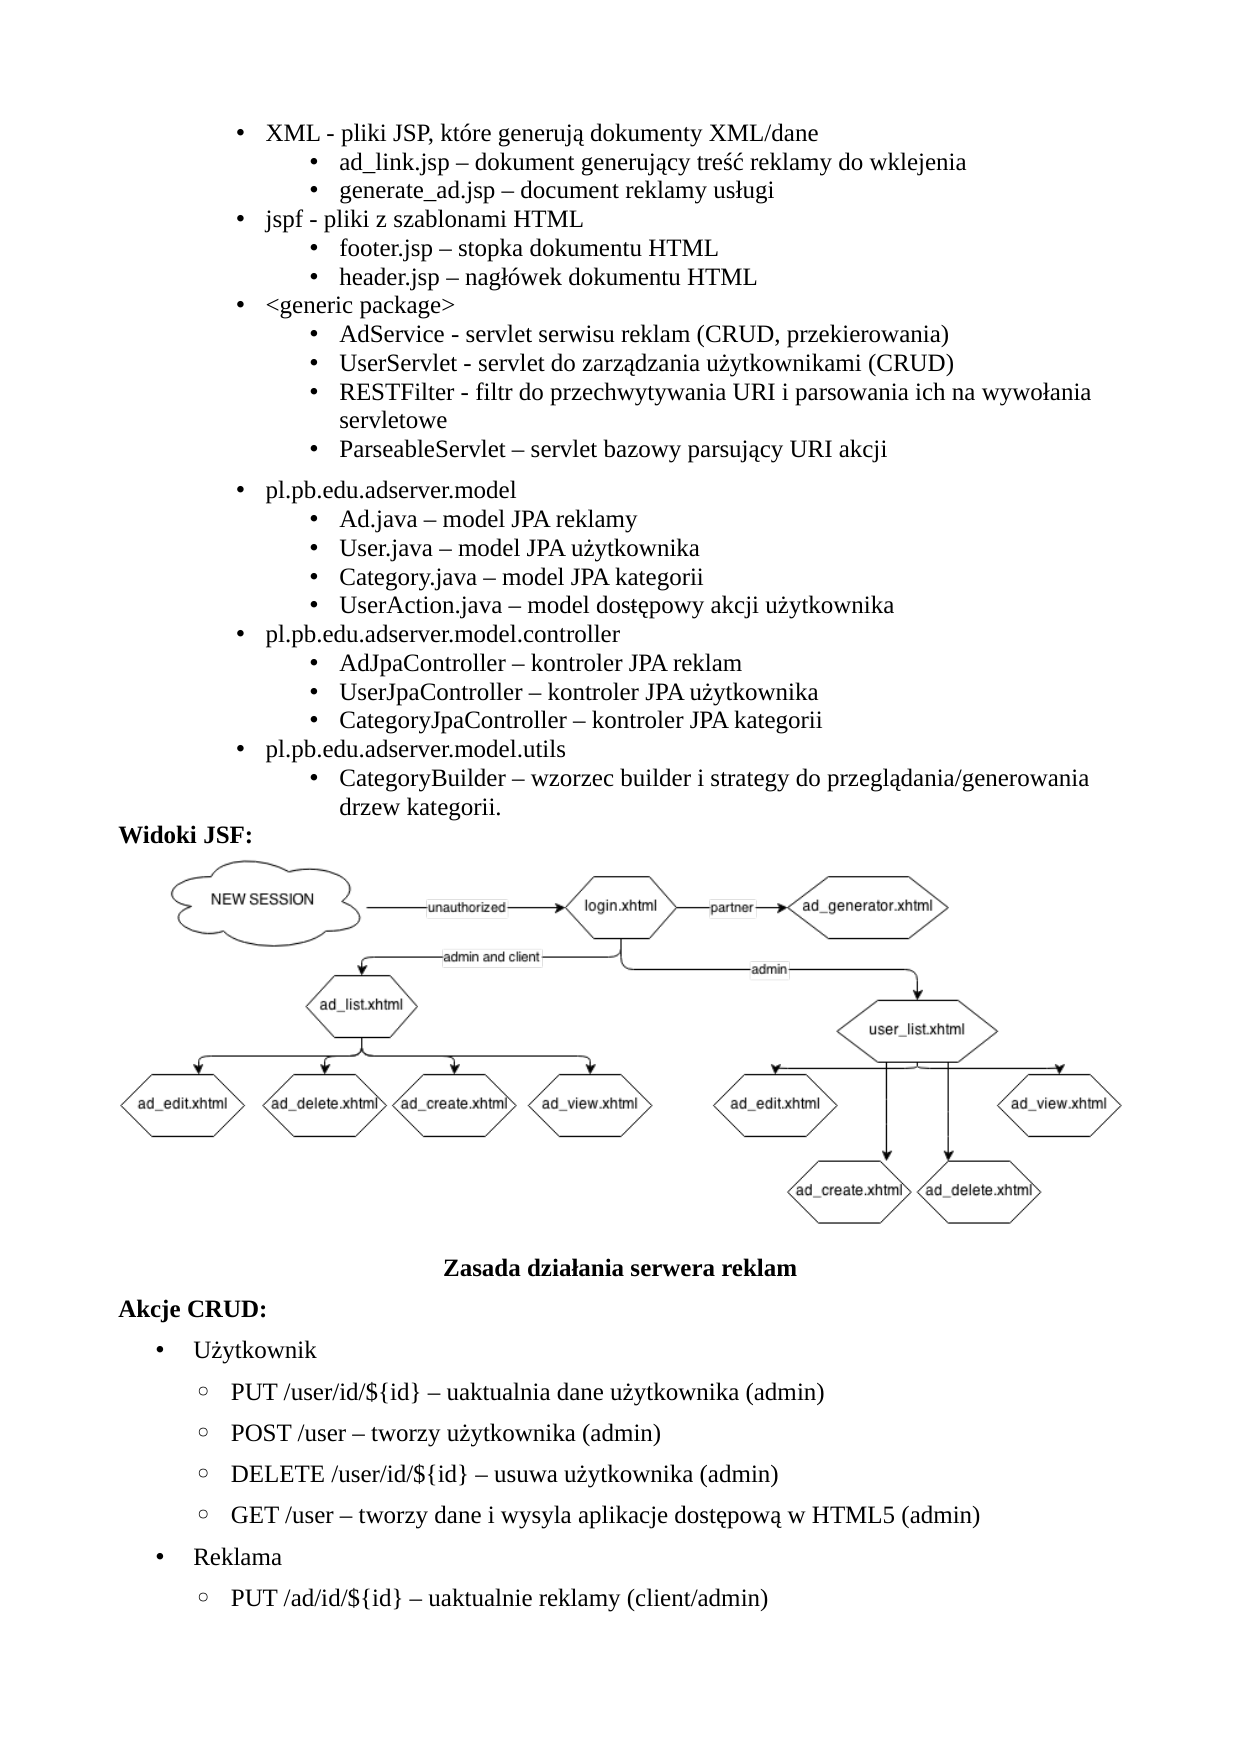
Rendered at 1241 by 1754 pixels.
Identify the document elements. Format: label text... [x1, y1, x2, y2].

list PUT /ad/id/${id} – uaktualnie reklamy (client/admin) [193, 1583, 1122, 1612]
list UserJpaController – kontroler JPA użytkownika [309, 677, 1122, 706]
list <generic package> [236, 291, 1122, 319]
list CategoryJpaController – kontroler JPA kategorii [309, 706, 1122, 734]
list header.jsp – nagłówek dokumentu HTML [309, 262, 1122, 291]
list Category.java – model JPA kategorii [309, 562, 1122, 591]
list User.java – model JPA użytkownika [309, 533, 1122, 562]
picture [118, 849, 1123, 1225]
list Ad.java – model JPA reklamy [309, 504, 1122, 533]
list Użytkownik [156, 1336, 1122, 1364]
text Akcje CRUD: [118, 1294, 1122, 1323]
list AdService - servlet serwisu reklam (CRUD, przekierowania) [309, 319, 1122, 348]
list jspf - pliki z szablonami HTML [236, 204, 1122, 233]
list ad_link.jsp – dokument generujący treść reklamy do wklejenia [309, 147, 1122, 176]
list DELETE /user/id/${id} – usuwa użytkownika (admin) [193, 1459, 1122, 1488]
list generate_ad.jsp – document reklamy usługi [309, 176, 1122, 204]
list pl.pb.edu.adserver.model.controller [236, 619, 1122, 648]
list pl.pb.edu.adserver.model.utils [236, 734, 1122, 763]
list Reklama [156, 1542, 1122, 1571]
list pl.pb.edu.adserver.model [236, 476, 1122, 504]
list UserServlet - servlet do zarządzania użytkownikami (CRUD) [309, 348, 1122, 377]
list UserAction.java – model dosŧępowy akcji użytkownika [309, 591, 1122, 619]
list XML - pliki JSP, które generują dokumenty XML/dane [236, 118, 1122, 147]
text Zasada działania serwera reklam [118, 1253, 1122, 1282]
list CategoryBuilder – wzorzec builder i strategy do przeglądania/generowania drzew kategorii. [309, 763, 1122, 821]
list RESTFilter - filtr do przechwytywania URI i parsowania ich na wywołania servletowe [309, 377, 1122, 434]
list GET /user – tworzy dane i wysyla aplikacje dostępową w HTML5 (admin) [193, 1501, 1122, 1529]
list AdJpaController – kontroler JPA reklam [309, 648, 1122, 677]
list footer.jsp – stopka dokumentu HTML [309, 233, 1122, 262]
list POST /user – tworzy użytkownika (admin) [193, 1418, 1122, 1447]
text Widoki JSF: [118, 821, 1122, 849]
list PUT /user/id/${id} – uaktualnia dane użytkownika (admin) [193, 1377, 1122, 1406]
list ParseableServlet – servlet bazowy parsujący URI akcji [309, 434, 1122, 463]
